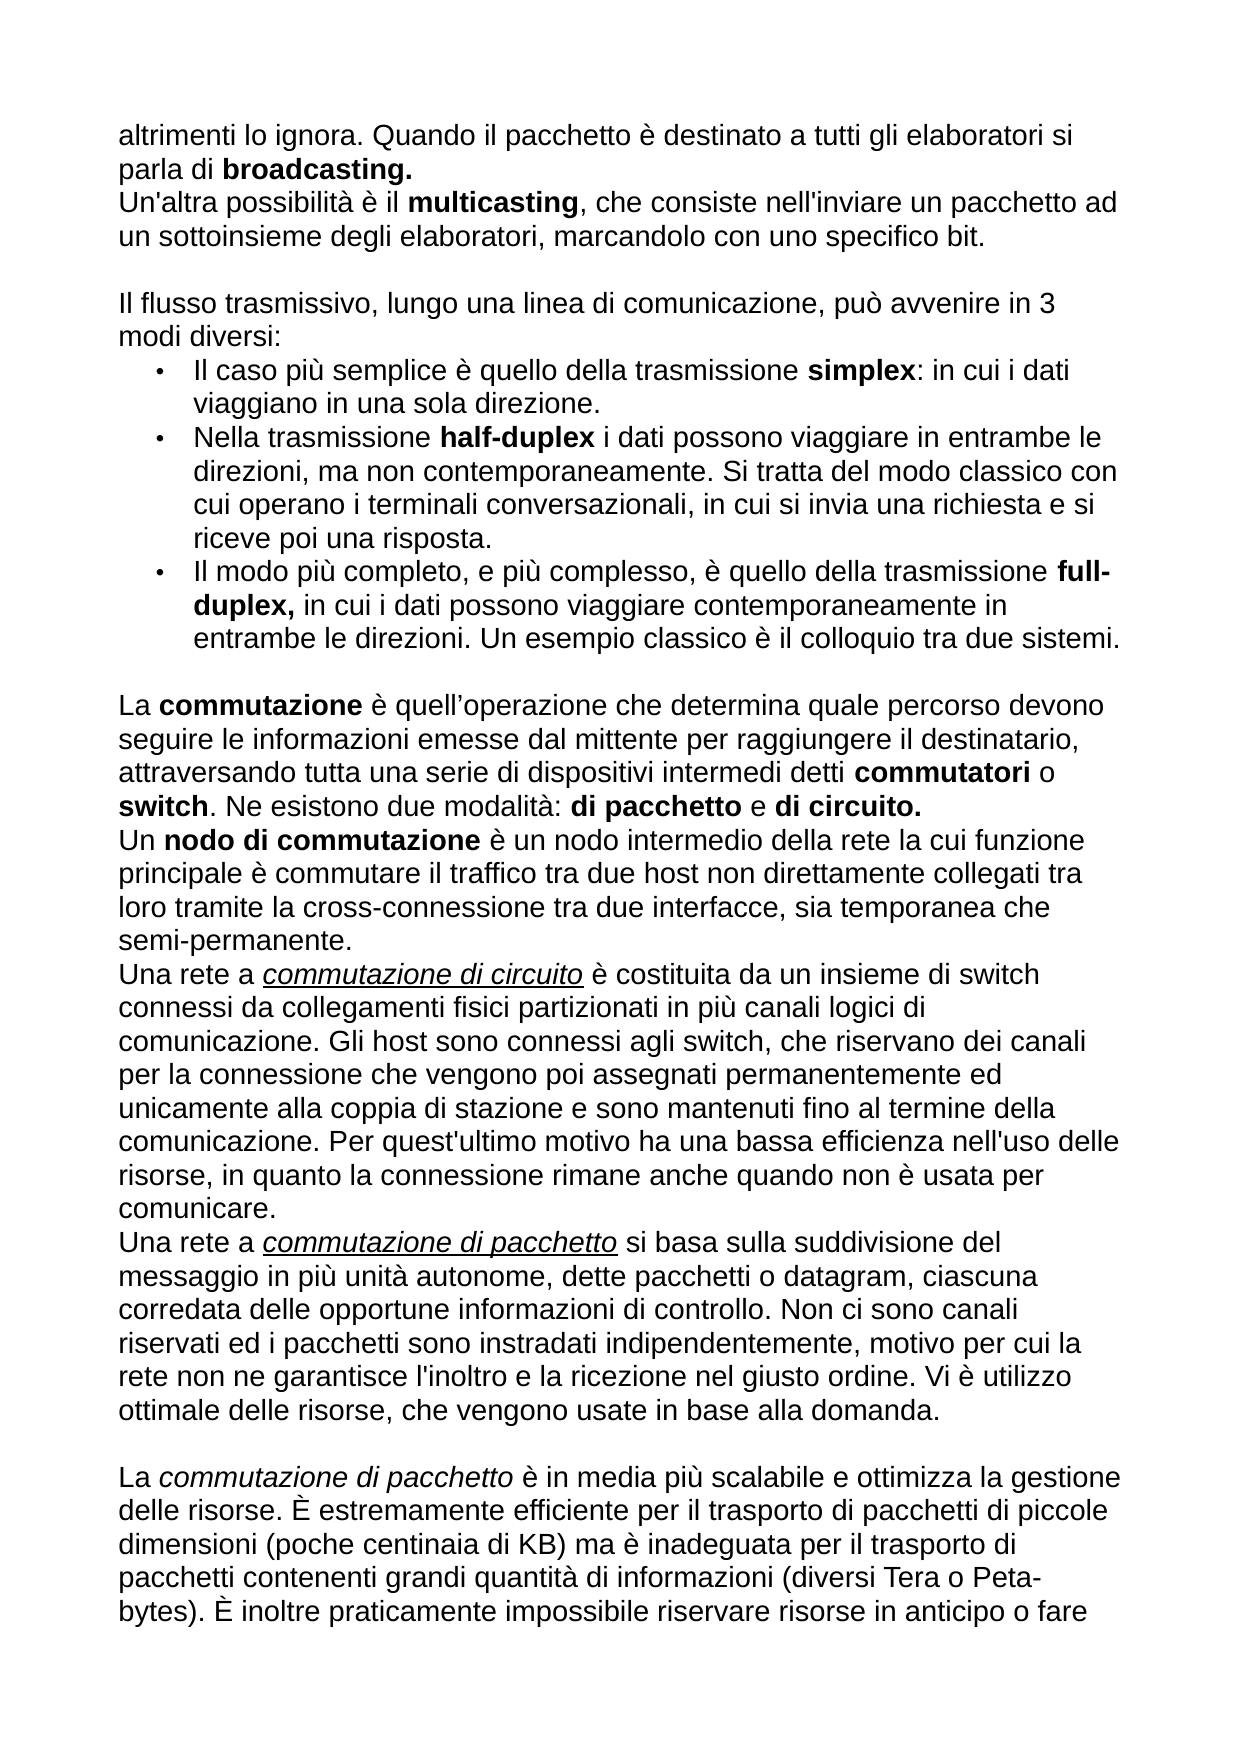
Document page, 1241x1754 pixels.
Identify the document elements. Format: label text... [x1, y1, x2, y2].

list Il modo più completo, e più complesso, è quello della trasmissione full-duplex, in cui i dati possono viaggiare contemporaneamente in entrambe le direzioni. Un esempio classico è il colloquio tra due sistemi. [156, 554, 1122, 655]
text La commutazione di pacchetto è in media più scalabile e ottimizza la gestione delle risorse. È estremamente efficiente per il trasporto di pacchetti di piccole dimensioni (poche centinaia di KB) ma è inadeguata per il trasporto di pacchetti contenenti grandi quantità di informazioni (diversi Tera o Peta-bytes). È inoltre praticamente impossibile riservare risorse in anticipo o fare [118, 1460, 1122, 1627]
text Una rete a commutazione di circuito è costituita da un insieme di switch connessi da collegamenti fisici partizionati in più canali logici di comunicazione. Gli host sono connessi agli switch, che riservano dei canali per la connessione che vengono poi assegnati permanentemente ed unicamente alla coppia di stazione e sono mantenuti fino al termine della comunicazione. Per quest'ultimo motivo ha una bassa efficienza nell'uso delle risorse, in quanto la connessione rimane anche quando non è usata per comunicare. [118, 957, 1122, 1225]
text La commutazione è quell’operazione che determina quale percorso devono seguire le informazioni emesse dal mittente per raggiungere il destinatario, attraversando tutta una serie di dispositivi intermedi detti commutatori o switch. Ne esistono due modalità: di pacchetto e di circuito. [118, 688, 1122, 822]
list Nella trasmissione half-duplex i dati possono viaggiare in entrambe le direzioni, ma non contemporaneamente. Si tratta del modo classico con cui operano i terminali conversazionali, in cui si invia una richiesta e si riceve poi una risposta. [156, 420, 1122, 554]
list Il caso più semplice è quello della trasmissione simplex: in cui i dati viaggiano in una sola direzione. [156, 353, 1122, 420]
text altrimenti lo ignora. Quando il pacchetto è destinato a tutti gli elaboratori si parla di broadcasting. [118, 118, 1122, 185]
text Un nodo di commutazione è un nodo intermedio della rete la cui funzione principale è commutare il traffico tra due host non direttamente collegati tra loro tramite la cross-connessione tra due interfacce, sia temporanea che semi-permanente. [118, 822, 1122, 957]
text Il flusso trasmissivo, lungo una linea di comunicazione, può avvenire in 3 modi diversi: [118, 286, 1122, 353]
text Un'altra possibilità è il multicasting, che consiste nell'inviare un pacchetto ad un sottoinsieme degli elaboratori, marcandolo con uno specifico bit. [118, 185, 1122, 252]
text Una rete a commutazione di pacchetto si basa sulla suddivisione del messaggio in più unità autonome, dette pacchetti o datagram, ciascuna corredata delle opportune informazioni di controllo. Non ci sono canali riservati ed i pacchetti sono instradati indipendentemente, motivo per cui la rete non ne garantisce l'inoltro e la ricezione nel giusto ordine. Vi è utilizzo ottimale delle risorse, che vengono usate in base alla domanda. [118, 1225, 1122, 1426]
